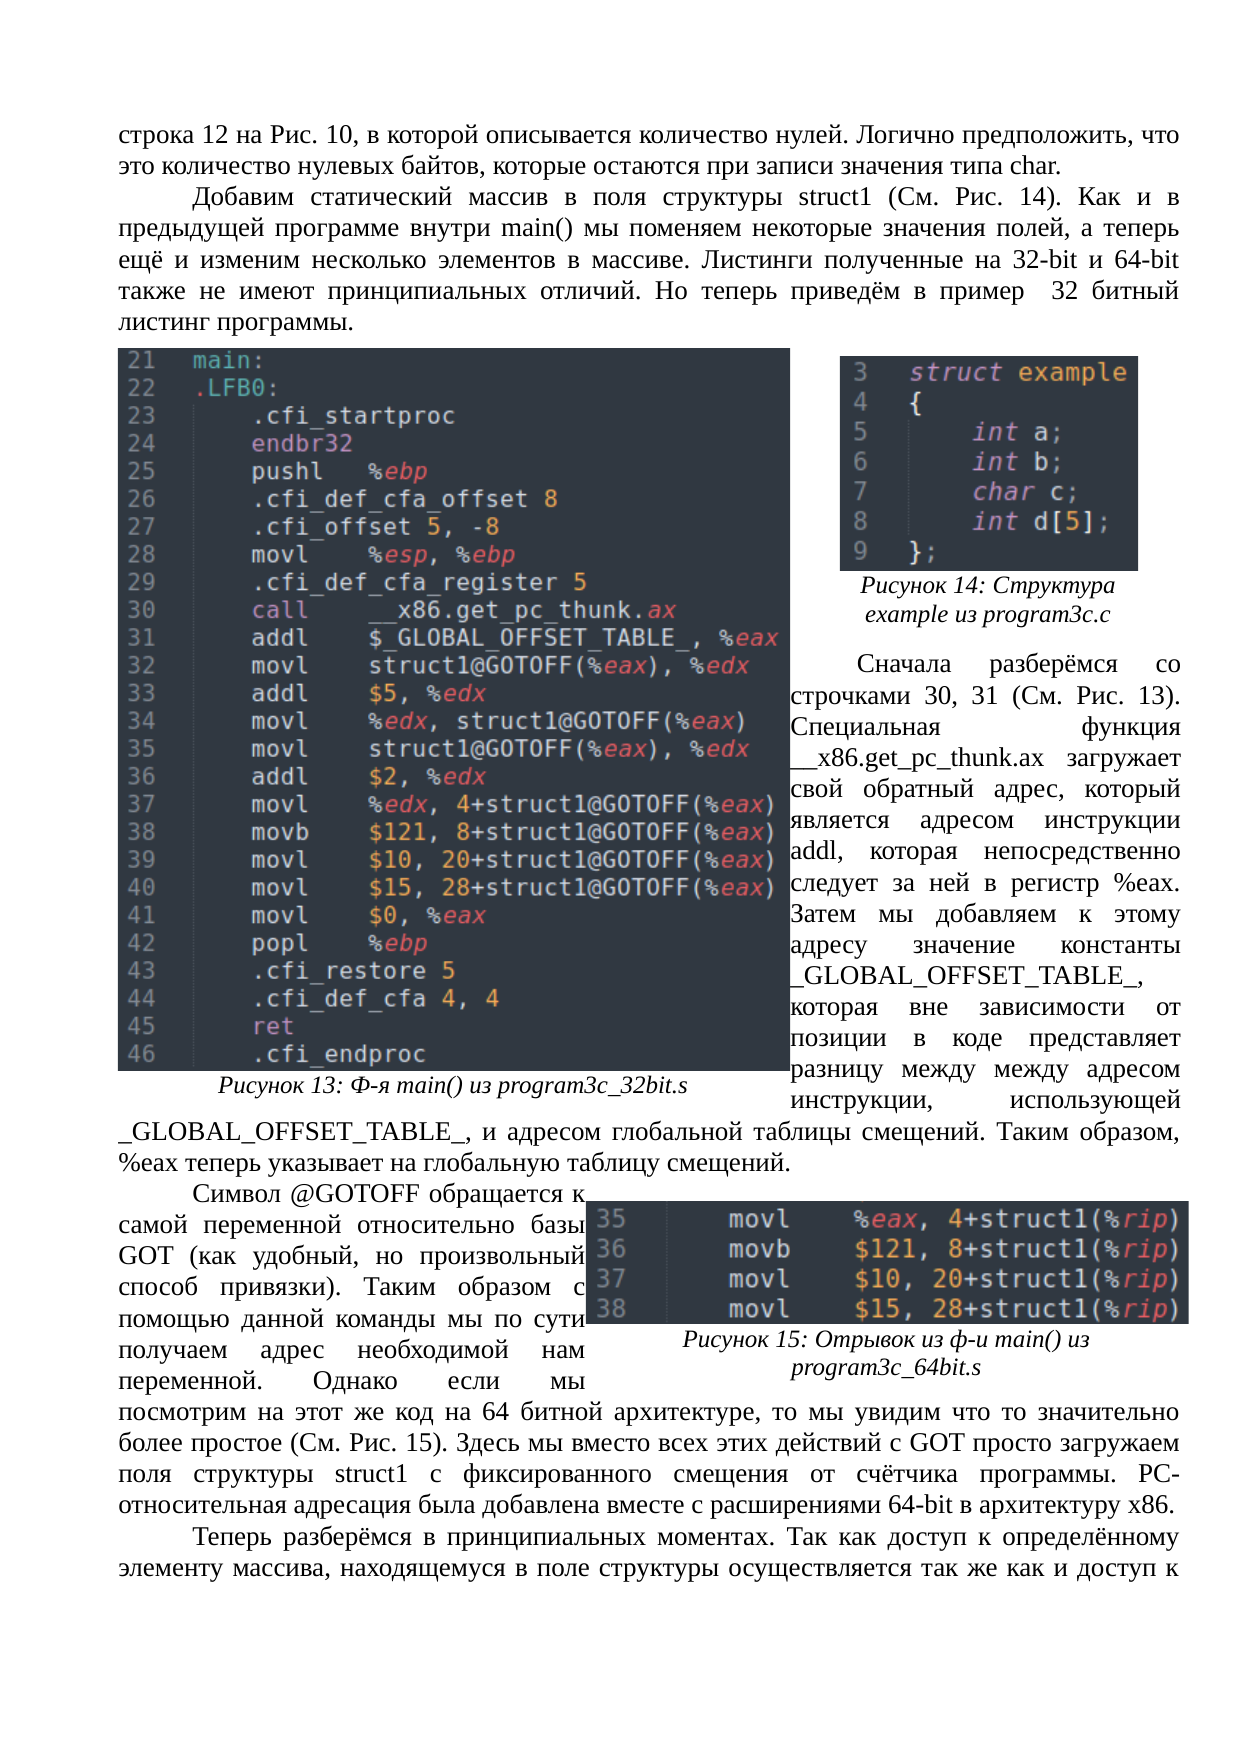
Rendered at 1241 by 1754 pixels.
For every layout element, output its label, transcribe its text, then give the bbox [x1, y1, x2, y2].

text строка 12 на Рис. 10, в которой описывается количество нулей. Логично предположить, что это количество нулевых байтов, которые остаются при записи значения типа char. [118, 118, 1181, 180]
text Символ @GOTOFF обращается к самой переменной относительно базы GOT (как удобный, но произвольный способ привязки). Таким образом с помощью данной команды мы по сути получаем адрес необходимой нам переменной. Однако если мы посмотрим на этот же код на 64 битной архитектуре, то мы увидим что то значительно более простое (См. Рис. 15). Здесь мы вместо всех этих действий с GOT просто загружаем поля структуры struct1 с фиксированного смещения от счётчика программы. PC-относительная адресация была добавлена вместе с расширениями 64-bit в архитектуру x86. [118, 1177, 1189, 1520]
text Теперь разберёмся в принципиальных моментах. Так как доступ к определённому элементу массива, находящемуся в поле структуры осуществляется так же как и доступ к [118, 1520, 1181, 1582]
text Добавим статический массив в поля структуры struct1 (См. Рис. 14). Как и в предыдущей программе внутри main() мы поменяем некоторые значения полей, а теперь ещё и изменим несколько элементов в массиве. Листинги полученные на 32-bit и 64-bit также не имеют принципиальных отличий. Но теперь приведём в пример 32 битный листинг программы. [118, 180, 1181, 336]
picture [117, 348, 791, 1071]
text Рисунок 14: Структура example из program3c.c [840, 571, 1138, 628]
text Сначала разберёмся со строчками 30, 31 (См. Рис. 13). Специальная функция __x86.get_pc_thunk.ax загружает свой обратный адрес, который является адресом инструкции addl, которая непосредственно следует за ней в регистр %eax. Затем мы добавляем к этому адресу значение константы _GLOBAL_OFFSET_TABLE_, которая вне зависимости от позиции в коде представляет разницу между между адресом инструкции, использующей _GLOBAL_OFFSET_TABLE_, и адресом глобальной таблицы смещений. Таким образом, %eax теперь указывает на глобальную таблицу смещений. [118, 336, 1181, 1177]
picture [585, 1201, 1189, 1324]
text Рисунок 15: Отрывок из ф-и main() из program3с_64bit.s [586, 1324, 1189, 1381]
text Рисунок 13: Ф-я main() из program3с_32bit.s [118, 1071, 790, 1099]
picture [839, 356, 1139, 571]
